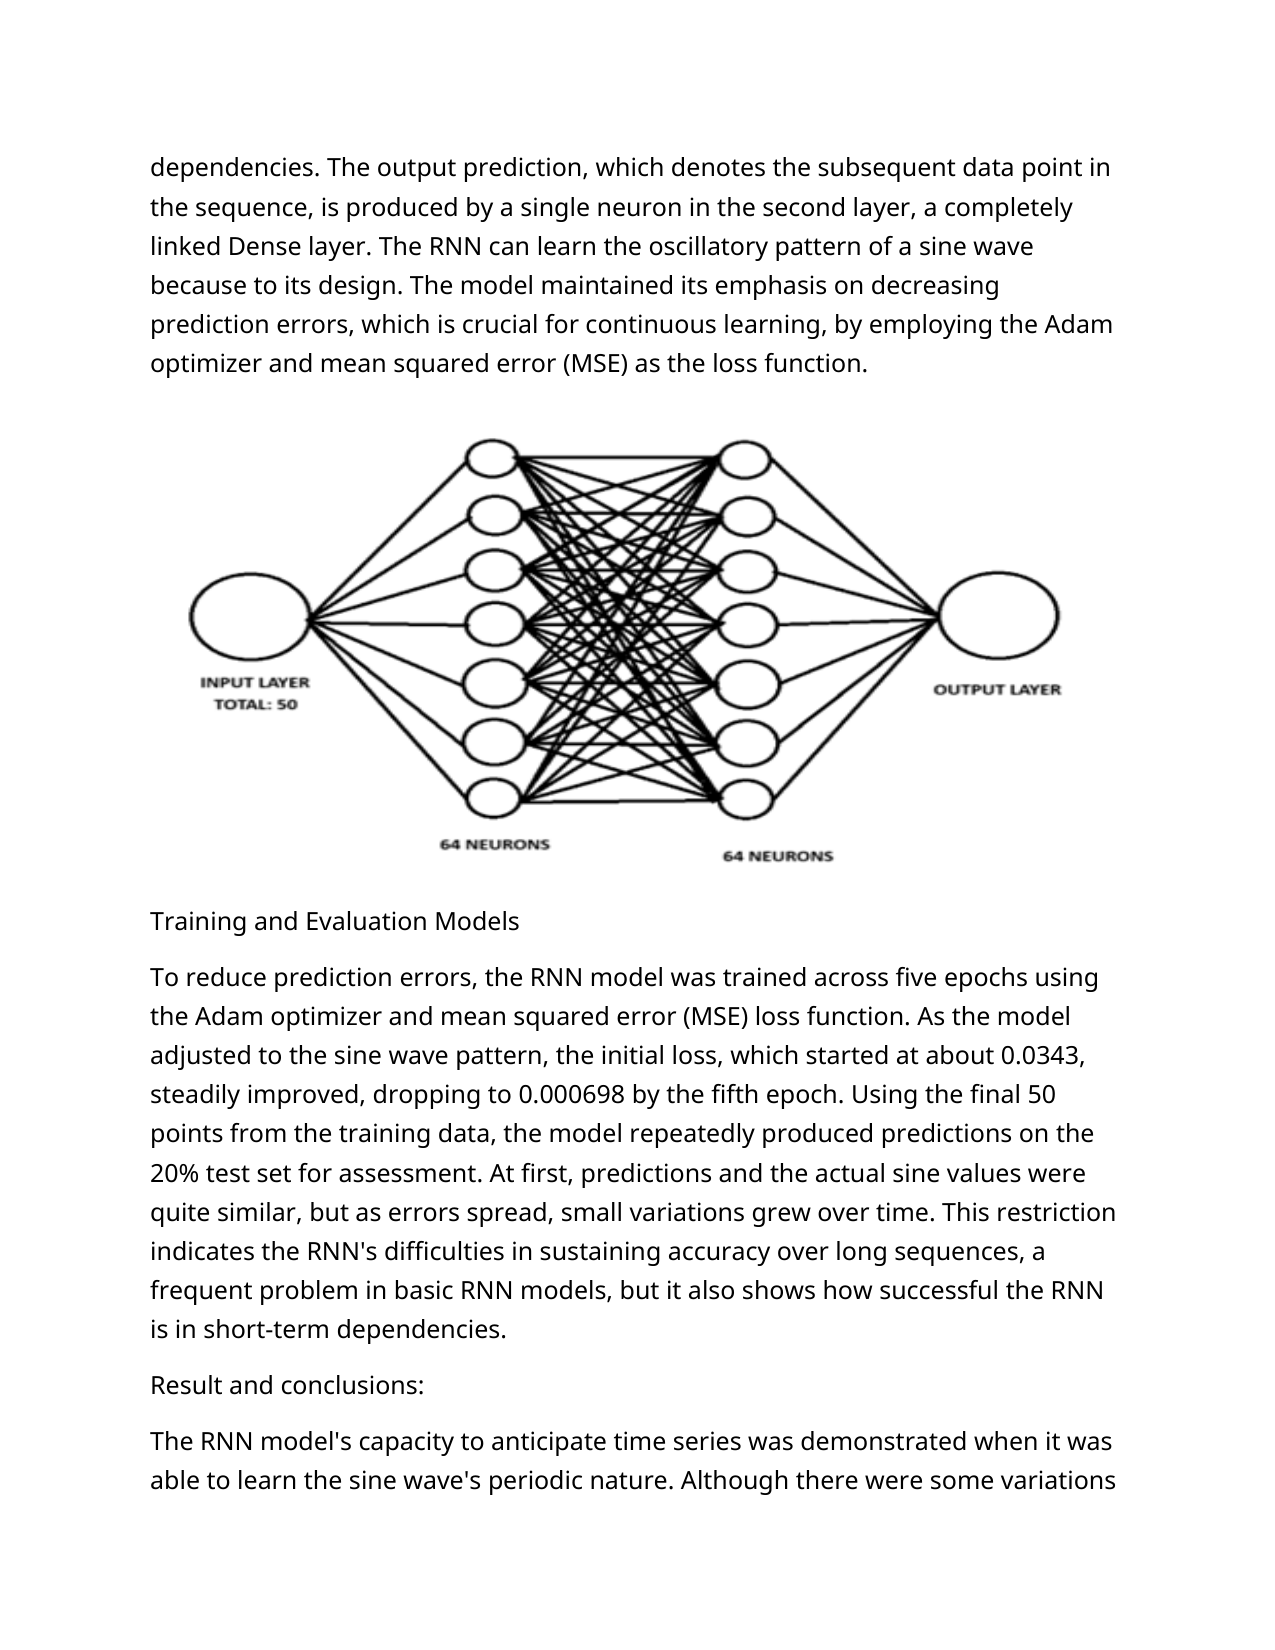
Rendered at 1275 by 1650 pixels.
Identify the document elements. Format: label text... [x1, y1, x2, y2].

text dependencies. The output prediction, which denotes the subsequent data point in the sequence, is produced by a single neuron in the second layer, a completely linked Dense layer. The RNN can learn the oscillatory pattern of a sine wave because to its design. The model maintained its emphasis on decreasing prediction errors, which is crucial for continuous learning, by employing the Adam optimizer and mean squared error (MSE) as the loss function. [150, 150, 1125, 380]
text The RNN model's capacity to anticipate time series was demonstrated when it was able to learn the sine wave's periodic nature. Although there were some variations [150, 1424, 1125, 1497]
text Result and conclusions: [150, 1368, 1125, 1402]
text To reduce prediction errors, the RNN model was trained across five epochs using the Adam optimizer and mean squared error (MSE) loss function. As the model adjusted to the sine wave pattern, the initial loss, which started at about 0.0343, steadily improved, dropping to 0.000698 by the fifth epoch. Using the final 50 points from the training data, the model repeatedly produced predictions on the 20% test set for assessment. At first, predictions and the actual sine values were quite similar, but as errors spread, small variations grew over time. This restriction indicates the RNN's difficulties in sustaining accuracy over long sequences, a frequent problem in basic RNN models, but it also shows how successful the RNN is in short-term dependencies. [150, 959, 1125, 1346]
text Training and Evaluation Models [150, 402, 1125, 938]
